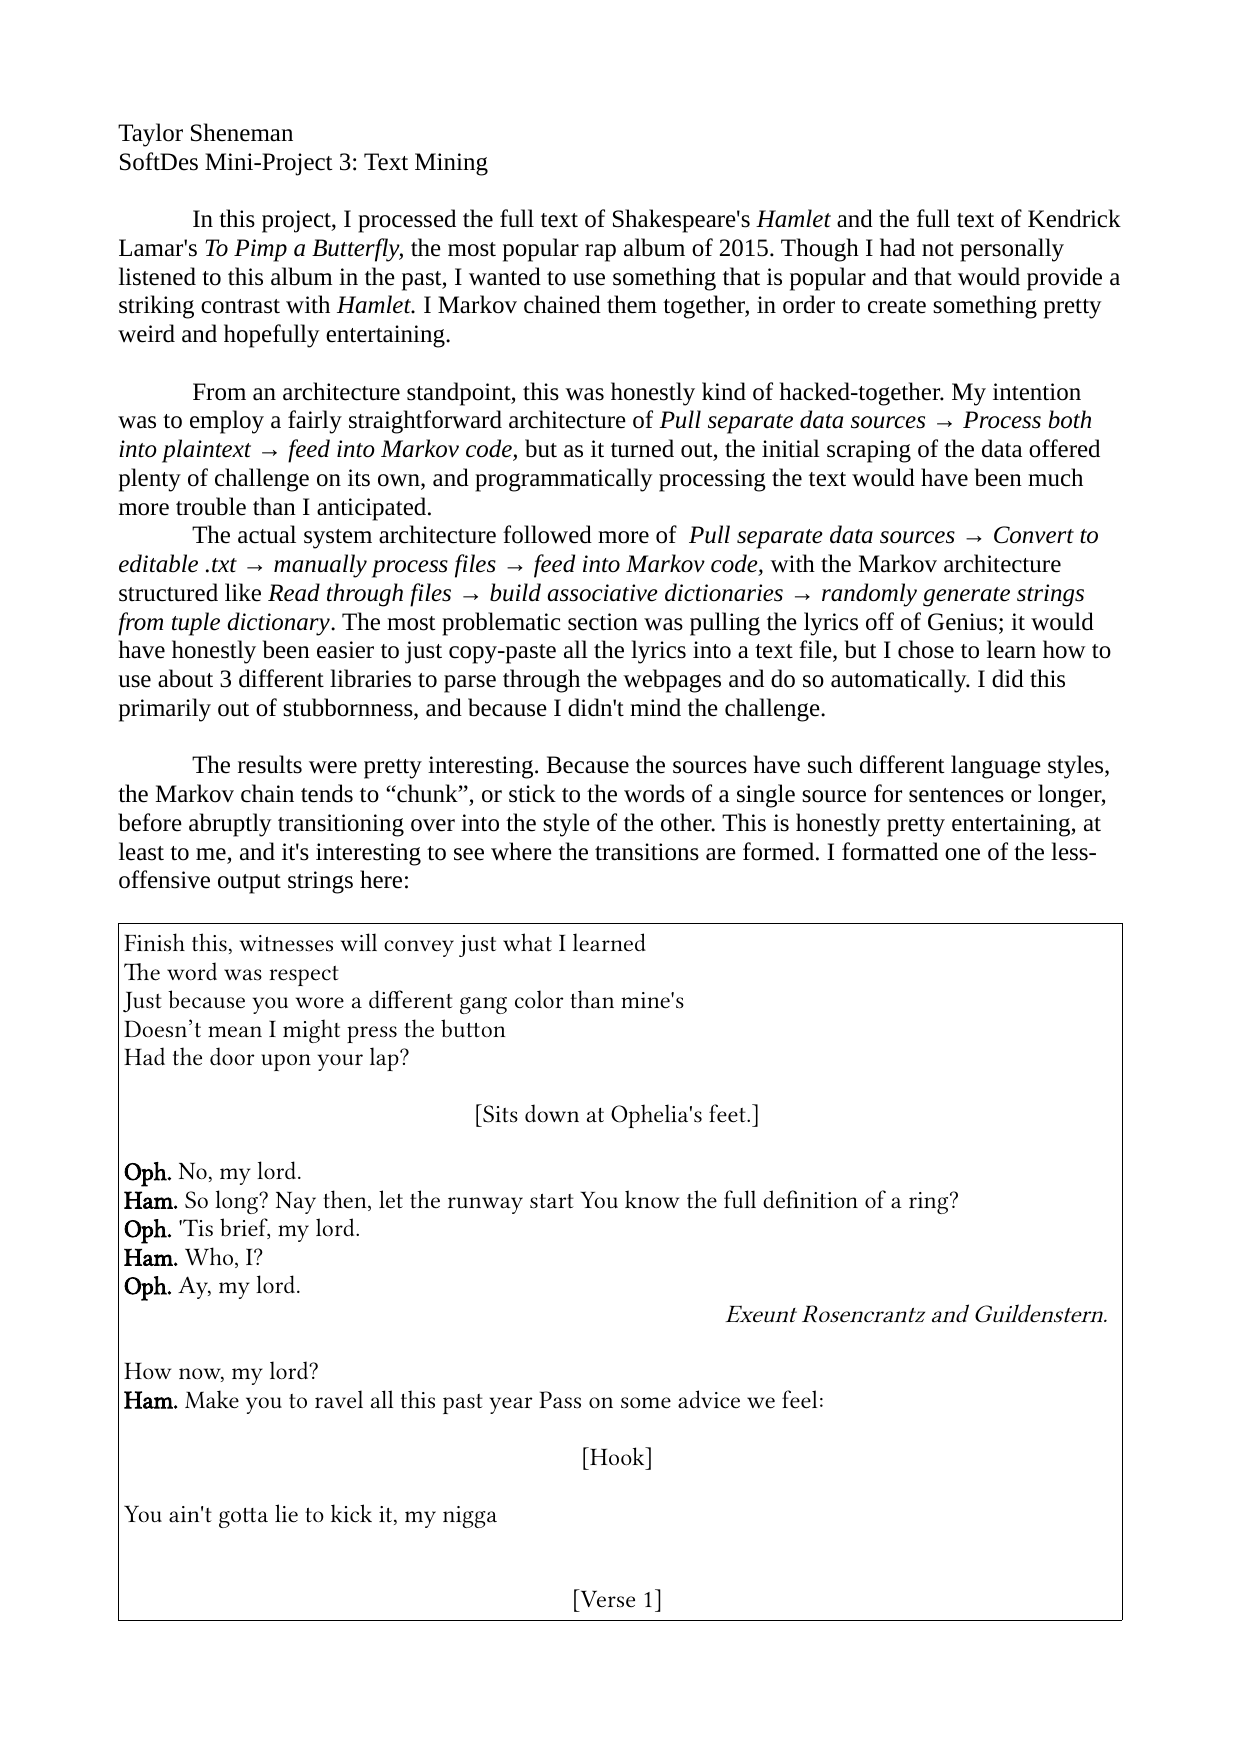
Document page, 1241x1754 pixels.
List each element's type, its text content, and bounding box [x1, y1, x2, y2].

text From an architecture standpoint, this was honestly kind of hacked-together. My intention was to employ a fairly straightforward architecture of Pull separate data sources → Process both into plaintext → feed into Markov code, but as it turned out, the initial scraping of the data offered plenty of challenge on its own, and programmatically processing the text would have been much more trouble than I anticipated. [118, 377, 1122, 521]
text Taylor Sheneman [118, 118, 1122, 147]
text The results were pretty interesting. Because the sources have such different language styles, the Markov chain tends to “chunk”, or stick to the words of a single source for sentences or longer, before abruptly transitioning over into the style of the other. This is honestly pretty entertaining, at least to me, and it's interesting to see where the transitions are formed. I formatted one of the less-offensive output strings here: [118, 751, 1122, 894]
text The actual system architecture followed more of Pull separate data sources → Convert to editable .txt → manually process files → feed into Markov code, with the Markov architecture structured like Read through files → build associative dictionaries → randomly generate strings from tuple dictionary. The most problematic section was pulling the lyrics off of Genius; it would have honestly been easier to just copy-paste all the lyrics into a text file, but I chose to learn how to use about 3 different libraries to parse through the webpages and do so automatically. I did this primarily out of stubbornness, and because I didn't mind the challenge. [118, 521, 1122, 722]
text In this project, I processed the full text of Shakespeare's Hamlet and the full text of Kendrick Lamar's To Pimp a Butterfly, the most popular rap album of 2015. Though I had not personally listened to this album in the past, I wanted to use something that is popular and that would provide a striking contrast with Hamlet. I Markov chained them together, in order to create something pretty weird and hopefully entertaining. [118, 204, 1122, 348]
text SoftDes Mini-Project 3: Text Mining [118, 147, 1122, 176]
table_header Finish this, witnesses will convey just what I learned The word was respect Just because you wore a different gang color than mine's Doesn’t mean I might press the button Had the door upon your lap? [Sits down at Ophelia's feet.] Oph. No, my lord. Ham. So long? Nay then, let the runway start You know the full definition of a ring? Oph. 'Tis brief, my lord. Ham. Who, I? Oph. Ay, my lord. Exeunt Rosencrantz and Guildenstern. How now, my lord? Ham. Make you to ravel all this past year Pass on some advice we feel: [Hook] You ain't gotta lie to kick it, my nigga [Verse 1] [119, 924, 1122, 1620]
